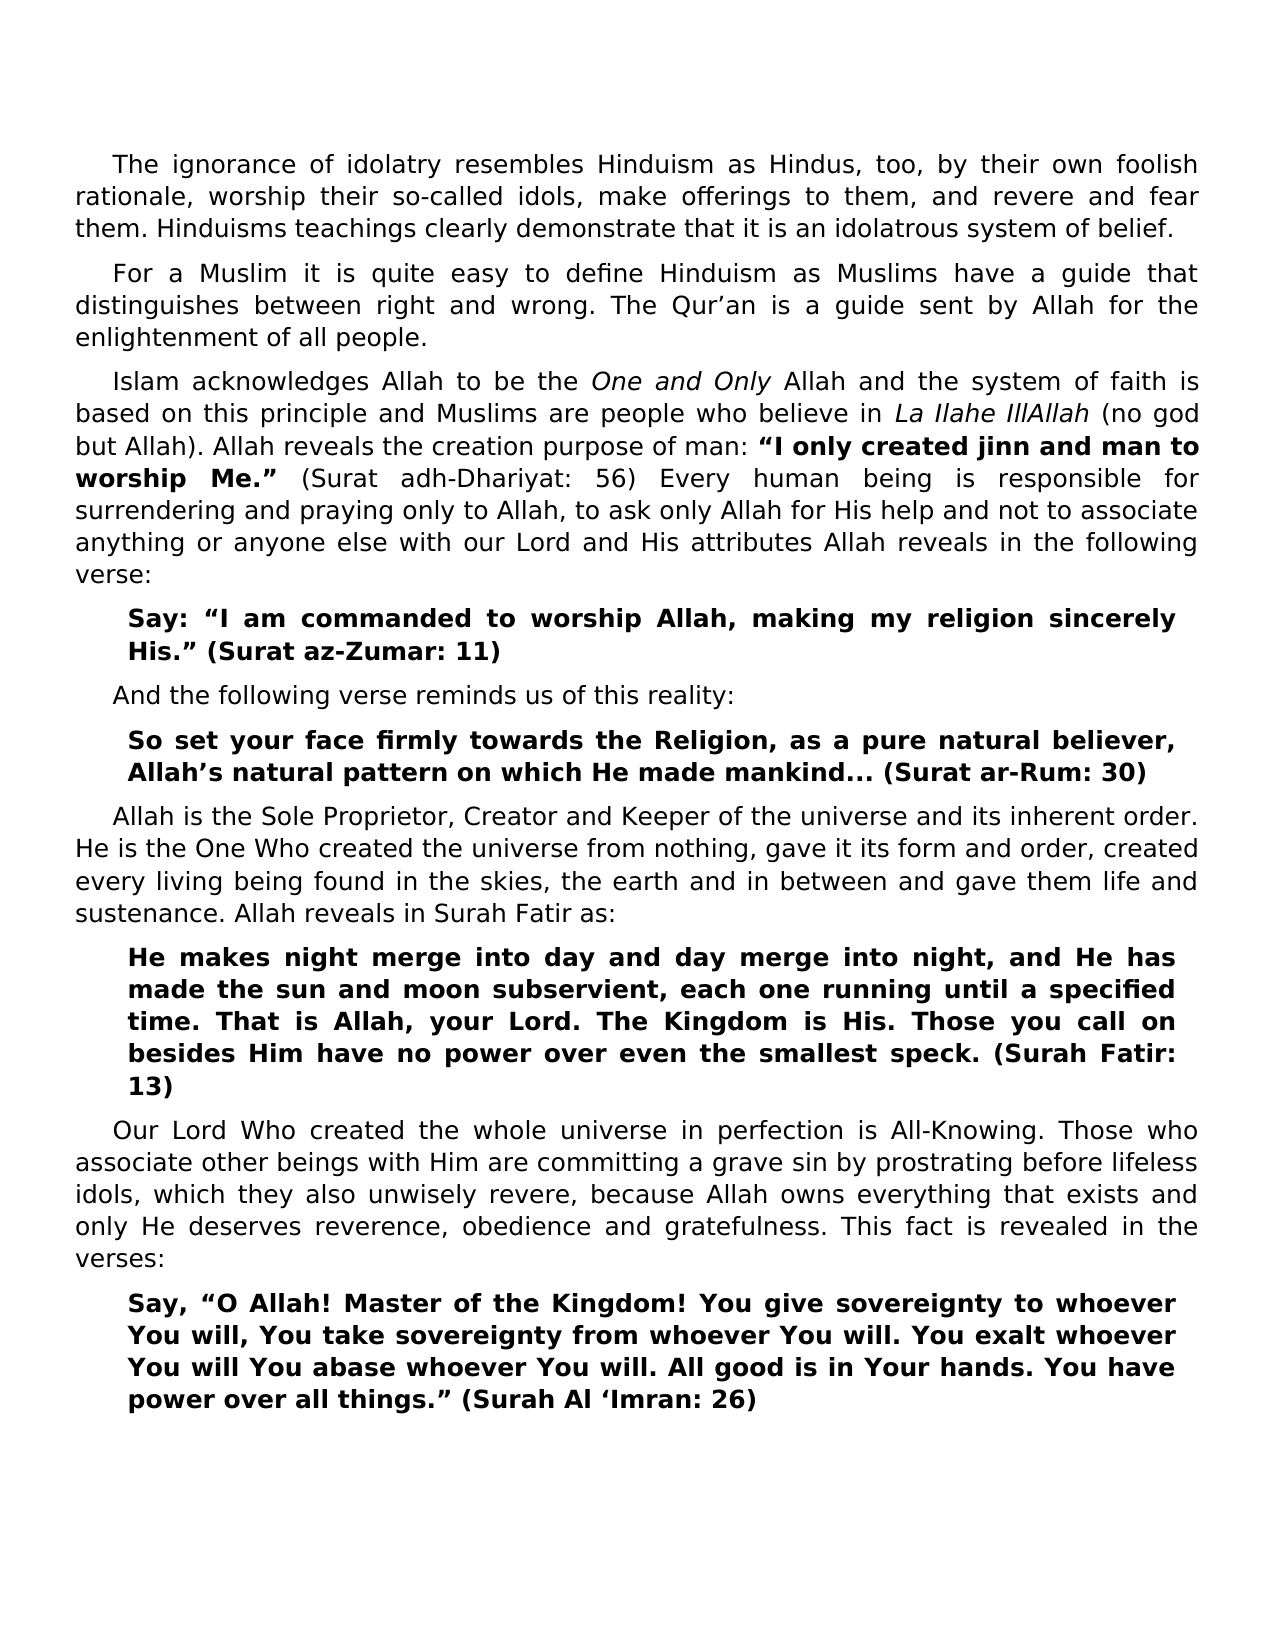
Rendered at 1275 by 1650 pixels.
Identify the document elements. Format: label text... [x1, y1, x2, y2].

text Say: “I am commanded to worship Allah, making my religion sincerely His.” (Surat az-Zumar: 11) [127, 604, 1177, 666]
text For a Muslim it is quite easy to define Hinduism as Muslims have a guide that distinguishes between right and wrong. The Qur’an is a guide sent by Allah for the enlightenment of all people. [75, 259, 1200, 352]
text So set your face firmly towards the Religion, as a pure natural believer, Allah’s natural pattern on which He made mankind... (Surat ar-Rum: 30) [127, 726, 1177, 787]
text And the following verse reminds us of this reality: [75, 681, 1200, 710]
text Islam acknowledges Allah to be the One and Only Allah and the system of faith is based on this principle and Muslims are people who believe in La Ilahe IllAllah (no god but Allah). Allah reveals the creation purpose of man: “I only created jinn and man to worship Me.” (Surat adh-Dhariyat: 56) Every human being is responsible for surrendering and praying only to Allah, to ask only Allah for His help and not to associate anything or anyone else with our Lord and His attributes Allah reveals in the following verse: [75, 367, 1200, 589]
text Say, “O Allah! Master of the Kingdom! You give sovereignty to whoever You will, You take sovereignty from whoever You will. You exalt whoever You will You abase whoever You will. All good is in Your hands. You have power over all things.” (Surah Al ‘Imran: 26) [127, 1289, 1177, 1414]
text The ignorance of idolatry resembles Hinduism as Hindus, too, by their own foolish rationale, worship their so-called idols, make offerings to them, and revere and fear them. Hinduisms teachings clearly demonstrate that it is an idolatrous system of belief. [75, 150, 1200, 243]
text He makes night merge into day and day merge into night, and He has made the sun and moon subservient, each one running until a specified time. That is Allah, your Lord. The Kingdom is His. Those you call on besides Him have no power over even the smallest speck. (Surah Fatir: 13) [127, 943, 1177, 1101]
text Our Lord Who created the whole universe in perfection is All-Knowing. Those who associate other beings with Him are committing a grave sin by prostrating before lifeless idols, which they also unwisely revere, because Allah owns everything that exists and only He deserves reverence, obedience and gratefulness. This fact is revealed in the verses: [75, 1116, 1200, 1274]
text Allah is the Sole Proprietor, Creator and Keeper of the universe and its inherent order. He is the One Who created the universe from nothing, gave it its form and order, created every living being found in the skies, the earth and in between and gave them life and sustenance. Allah reveals in Surah Fatir as: [75, 802, 1200, 928]
